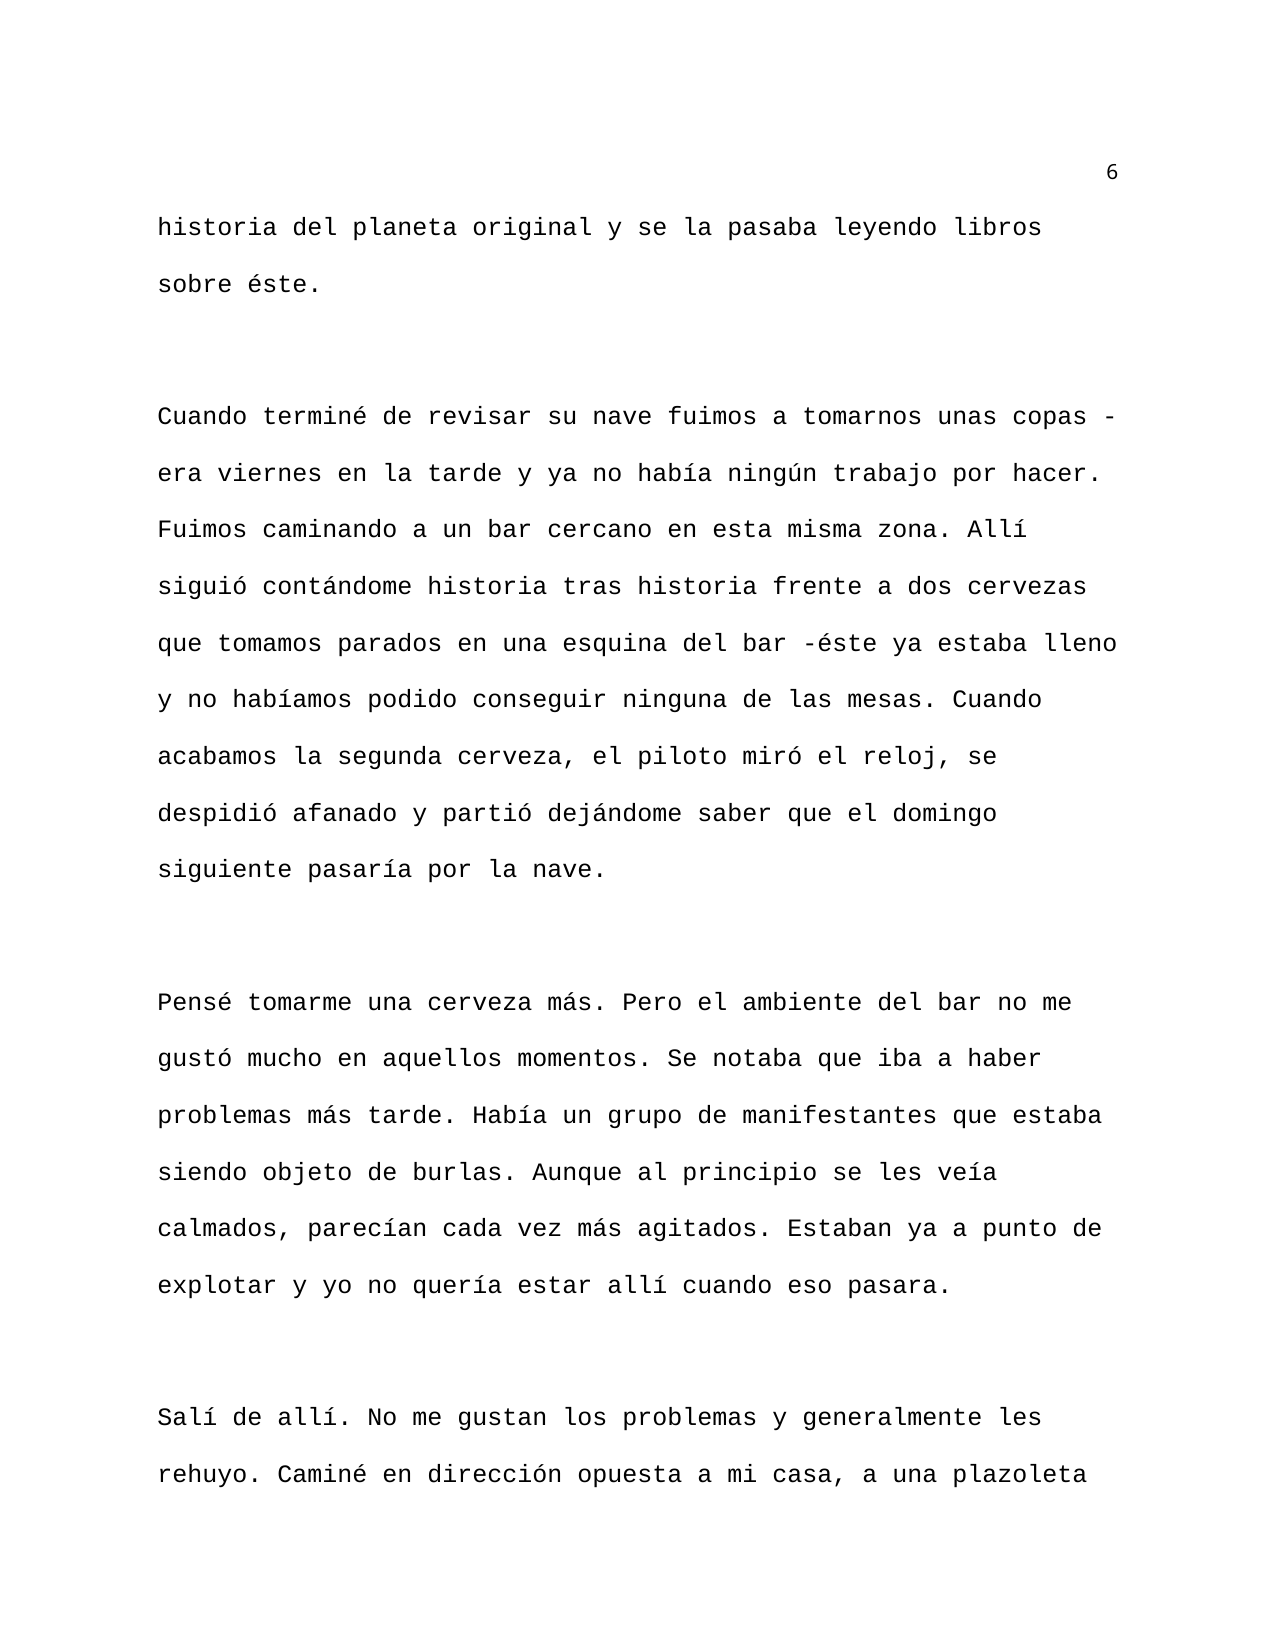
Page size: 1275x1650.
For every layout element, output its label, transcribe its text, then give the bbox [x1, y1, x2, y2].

text Cuando terminé de revisar su nave fuimos a tomarnos unas copas -era viernes en la tarde y ya no había ningún trabajo por hacer. Fuimos caminando a un bar cercano en esta misma zona. Allí siguió contándome historia tras historia frente a dos cervezas que tomamos parados en una esquina del bar -éste ya estaba lleno y no habíamos podido conseguir ninguna de las mesas. Cuando acabamos la segunda cerveza, el piloto miró el reloj, se despidió afanado y partió dejándome saber que el domingo siguiente pasaría por la nave. [157, 404, 1118, 885]
text Pensé tomarme una cerveza más. Pero el ambiente del bar no me gustó mucho en aquellos momentos. Se notaba que iba a haber problemas más tarde. Había un grupo de manifestantes que estaba siendo objeto de burlas. Aunque al principio se les veía calmados, parecían cada vez más agitados. Estaban ya a punto de explotar y yo no quería estar allí cuando eso pasara. [157, 989, 1118, 1301]
text historia del planeta original y se la pasaba leyendo libros sobre éste. [157, 215, 1118, 300]
text Salí de allí. No me gustan los problemas y generalmente les rehuyo. Caminé en dirección opuesta a mi casa, a una plazoleta [157, 1404, 1118, 1489]
